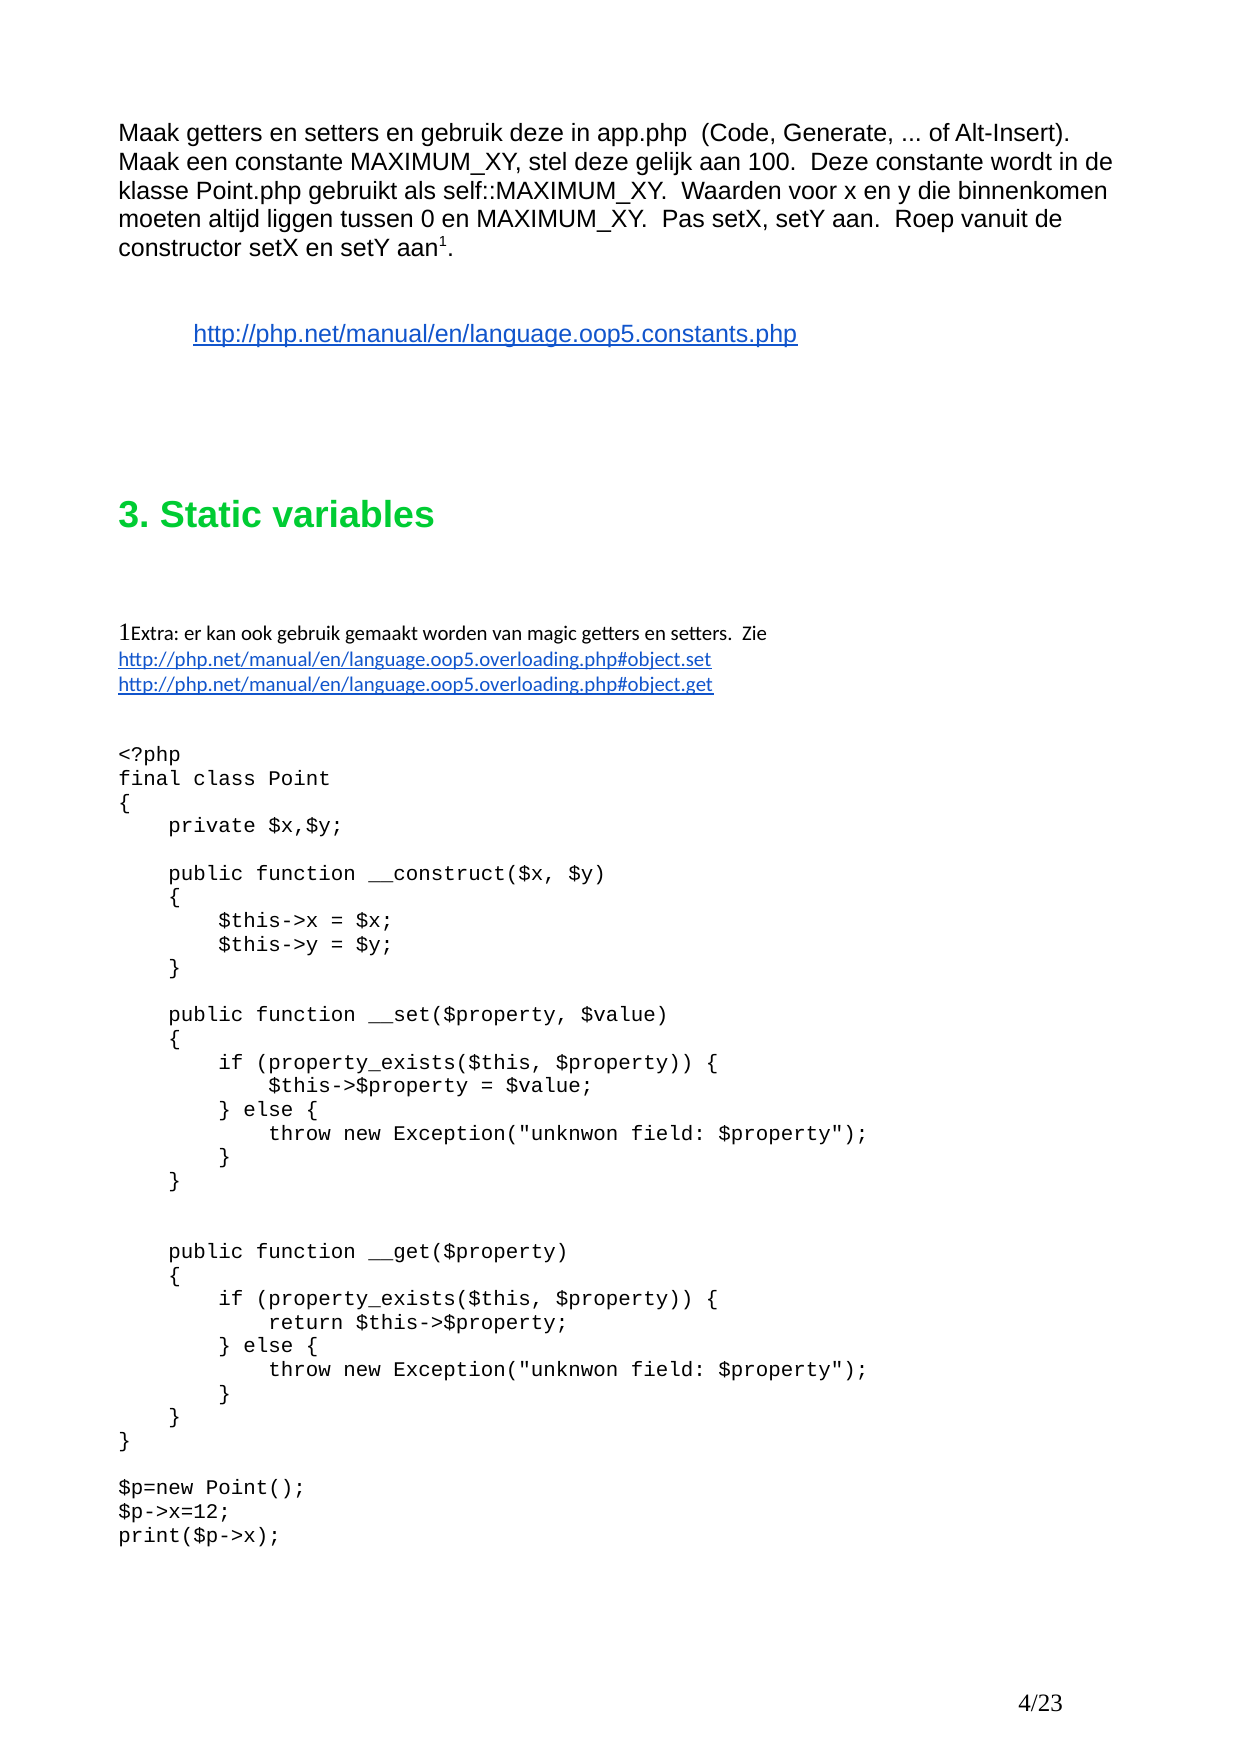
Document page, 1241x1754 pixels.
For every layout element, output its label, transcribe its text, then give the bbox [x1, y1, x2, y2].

text } else { [118, 1099, 1122, 1123]
text http://php.net/manual/en/language.oop5.overloading.php#object.set [118, 646, 1122, 672]
text Maak een constante MAXIMUM_XY, stel deze gelijk aan 100. Deze constante wordt in de klasse Point.php gebruikt als self::MAXIMUM_XY. Waarden voor x en y die binnenkomen moeten altijd liggen tussen 0 en MAXIMUM_XY. Pas setX, setY aan. Roep vanuit de constructor setX en setY aan. [118, 147, 1122, 262]
text throw new Exception("unknwon field: $property"); [118, 1359, 1122, 1383]
text { [118, 886, 1122, 910]
text if (property_exists($this, $property)) { [118, 1052, 1122, 1075]
text http://php.net/manual/en/language.oop5.constants.php [118, 319, 1122, 348]
text http://php.net/manual/en/language.oop5.overloading.php#object.get [118, 672, 1122, 697]
text $this->y = $y; [118, 933, 1122, 957]
text public function __get($property) [118, 1241, 1122, 1264]
text $p=new Point(); [118, 1477, 1122, 1501]
text } [118, 1430, 1122, 1454]
text } [118, 1146, 1122, 1170]
text return $this->$property; [118, 1312, 1122, 1336]
text final class Point [118, 768, 1122, 792]
text $this->x = $x; [118, 910, 1122, 933]
text { [118, 1028, 1122, 1052]
text $p->x=12; [118, 1501, 1122, 1525]
text if (property_exists($this, $property)) { [118, 1288, 1122, 1312]
text } [118, 1170, 1122, 1194]
text { [118, 1264, 1122, 1288]
text Maak getters en setters en gebruik deze in app.php (Code, Generate, ... of Alt-Insert). [118, 118, 1122, 147]
text private $x,$y; [118, 815, 1122, 839]
text throw new Exception("unknwon field: $property"); [118, 1123, 1122, 1146]
text <?php [118, 744, 1122, 768]
text print($p->x); [118, 1525, 1122, 1548]
text $this->$property = $value; [118, 1075, 1122, 1099]
text { [118, 792, 1122, 815]
text Extra: er kan ook gebruik gemaakt worden van magic getters en setters. Zie [118, 617, 1122, 646]
text } [118, 1406, 1122, 1430]
text } else { [118, 1336, 1122, 1359]
text 3. Static variables [118, 492, 1122, 535]
text public function __construct($x, $y) [118, 863, 1122, 886]
text } [118, 1383, 1122, 1406]
text } [118, 957, 1122, 981]
text public function __set($property, $value) [118, 1004, 1122, 1028]
